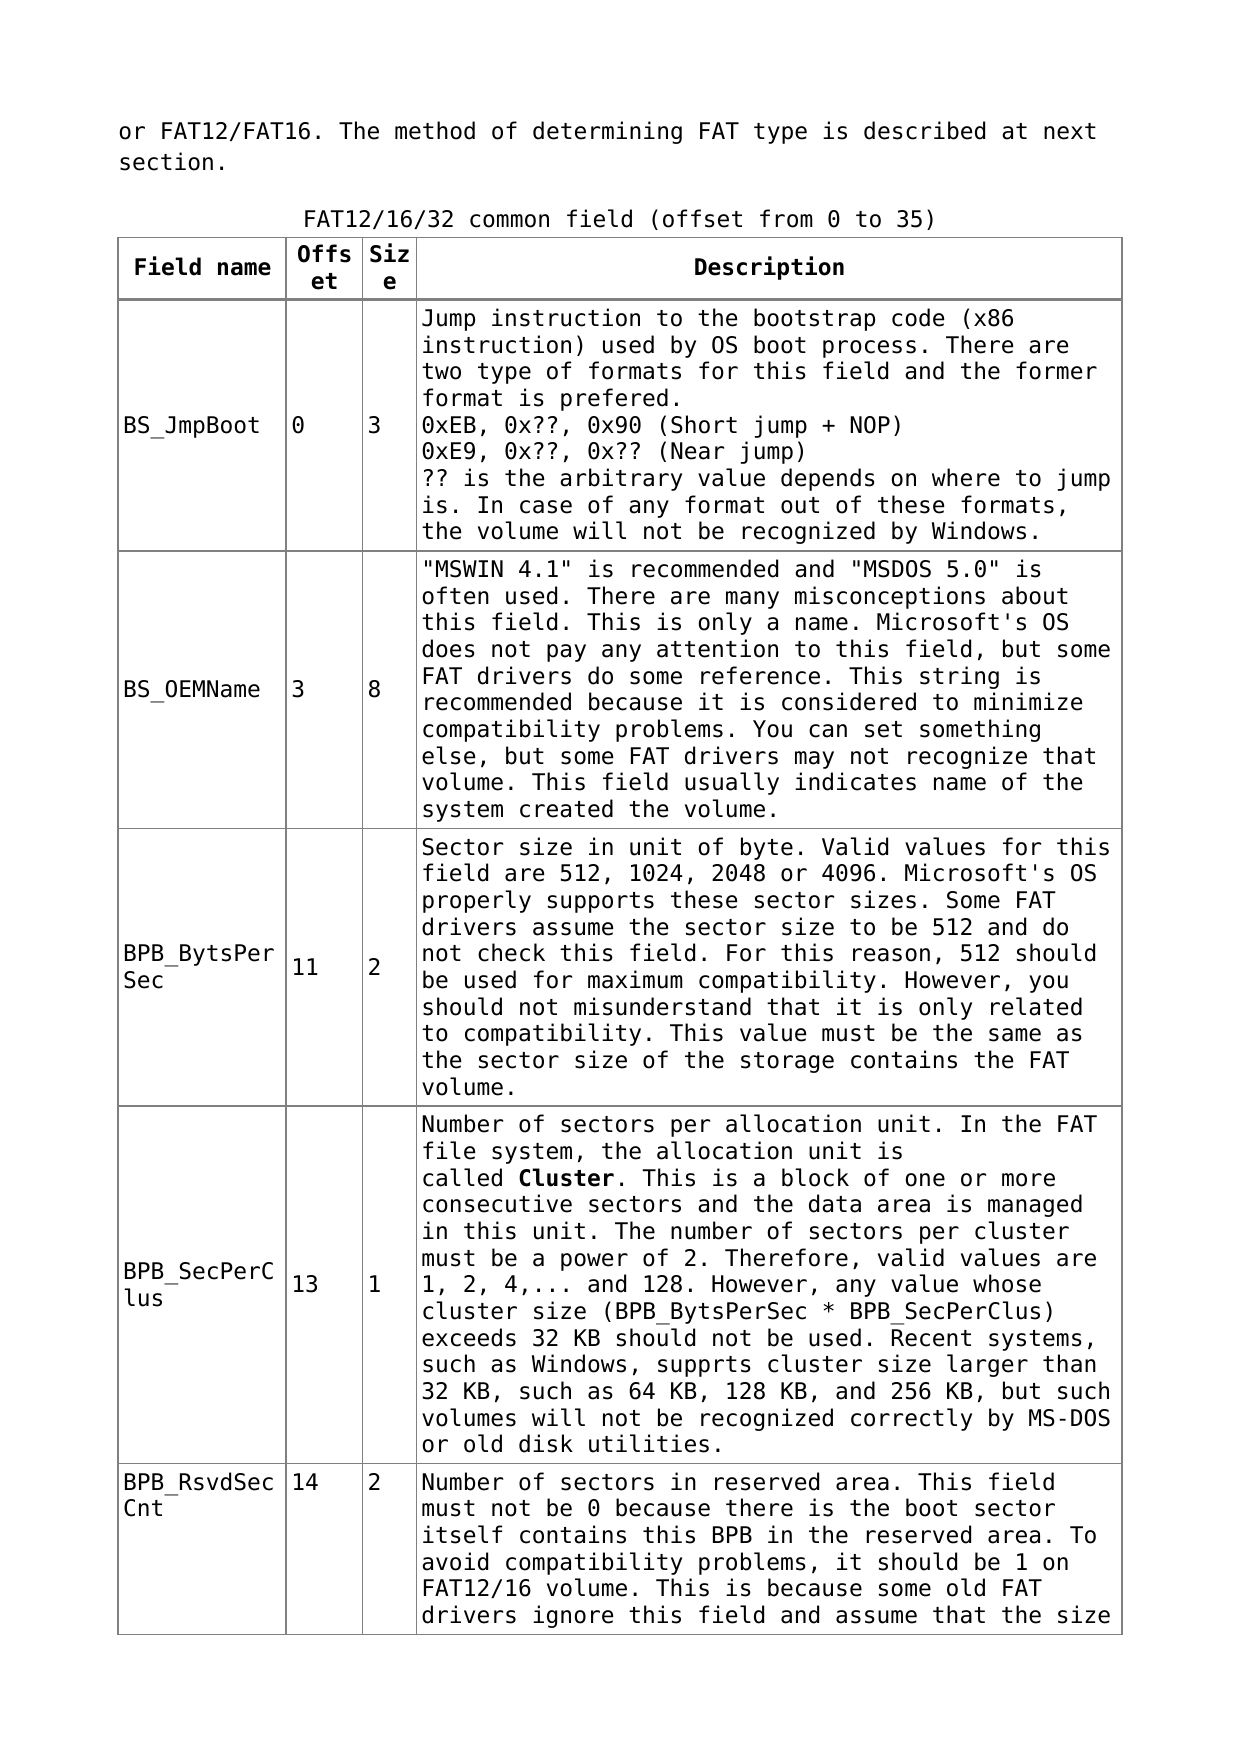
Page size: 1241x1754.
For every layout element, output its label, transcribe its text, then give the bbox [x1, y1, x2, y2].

table_cell 13 [287, 1107, 362, 1463]
table_cell BPB_RsvdSecCnt [119, 1464, 285, 1634]
table_cell 11 [287, 829, 362, 1105]
table_cell 2 [363, 1464, 416, 1634]
text FAT12/16/32 common field (offset from 0 to 35) [118, 206, 1122, 233]
table_cell 8 [363, 552, 416, 827]
table_cell Number of sectors per allocation unit. In the FAT file system, the allocation unit is called Cluster. This is a block of one or more consecutive sectors and the data area is managed in this unit. The number of sectors per cluster must be a power of 2. Therefore, valid values are 1, 2, 4,... and 128. However, any value whose cluster size (BPB_BytsPerSec * BPB_SecPerClus) exceeds 32 KB should not be used. Recent systems, such as Windows, supprts cluster size larger than 32 KB, such as 64 KB, 128 KB, and 256 KB, but such volumes will not be recognized correctly by MS-DOS or old disk utilities. [417, 1107, 1121, 1463]
table_cell BS_JmpBoot [119, 301, 285, 550]
table_cell BS_OEMName [119, 552, 285, 827]
table_header Size [363, 238, 416, 297]
table_cell Sector size in unit of byte. Valid values for this field are 512, 1024, 2048 or 4096. Microsoft's OS properly supports these sector sizes. Some FAT drivers assume the sector size to be 512 and do not check this field. For this reason, 512 should be used for maximum compatibility. However, you should not misunderstand that it is only related to compatibility. This value must be the same as the sector size of the storage contains the FAT volume. [417, 829, 1121, 1105]
table_cell 14 [287, 1464, 362, 1634]
table_header Offset [287, 238, 362, 297]
table_cell 3 [363, 301, 416, 550]
table_header Field name [119, 238, 285, 297]
table_cell "MSWIN 4.1" is recommended and "MSDOS 5.0" is often used. There are many misconceptions about this field. This is only a name. Microsoft's OS does not pay any attention to this field, but some FAT drivers do some reference. This string is recommended because it is considered to minimize compatibility problems. You can set something else, but some FAT drivers may not recognize that volume. This field usually indicates name of the system created the volume. [417, 552, 1121, 827]
table_cell BPB_SecPerClus [119, 1107, 285, 1463]
table_cell Number of sectors in reserved area. This field must not be 0 because there is the boot sector itself contains this BPB in the reserved area. To avoid compatibility problems, it should be 1 on FAT12/16 volume. This is because some old FAT drivers ignore this field and assume that the size [417, 1464, 1121, 1634]
table_cell 0 [287, 301, 362, 550]
table_cell 3 [287, 552, 362, 827]
table_cell Jump instruction to the bootstrap code (x86 instruction) used by OS boot process. There are two type of formats for this field and the former format is prefered. 0xEB, 0x??, 0x90 (Short jump + NOP) 0xE9, 0x??, 0x?? (Near jump) ?? is the arbitrary value depends on where to jump is. In case of any format out of these formats, the volume will not be recognized by Windows. [417, 301, 1121, 550]
table_cell BPB_BytsPerSec [119, 829, 285, 1105]
table_header Description [417, 238, 1121, 297]
text or FAT12/FAT16. The method of determining FAT type is described at next section. [118, 118, 1122, 175]
table_cell 2 [363, 829, 416, 1105]
table_cell 1 [363, 1107, 416, 1463]
